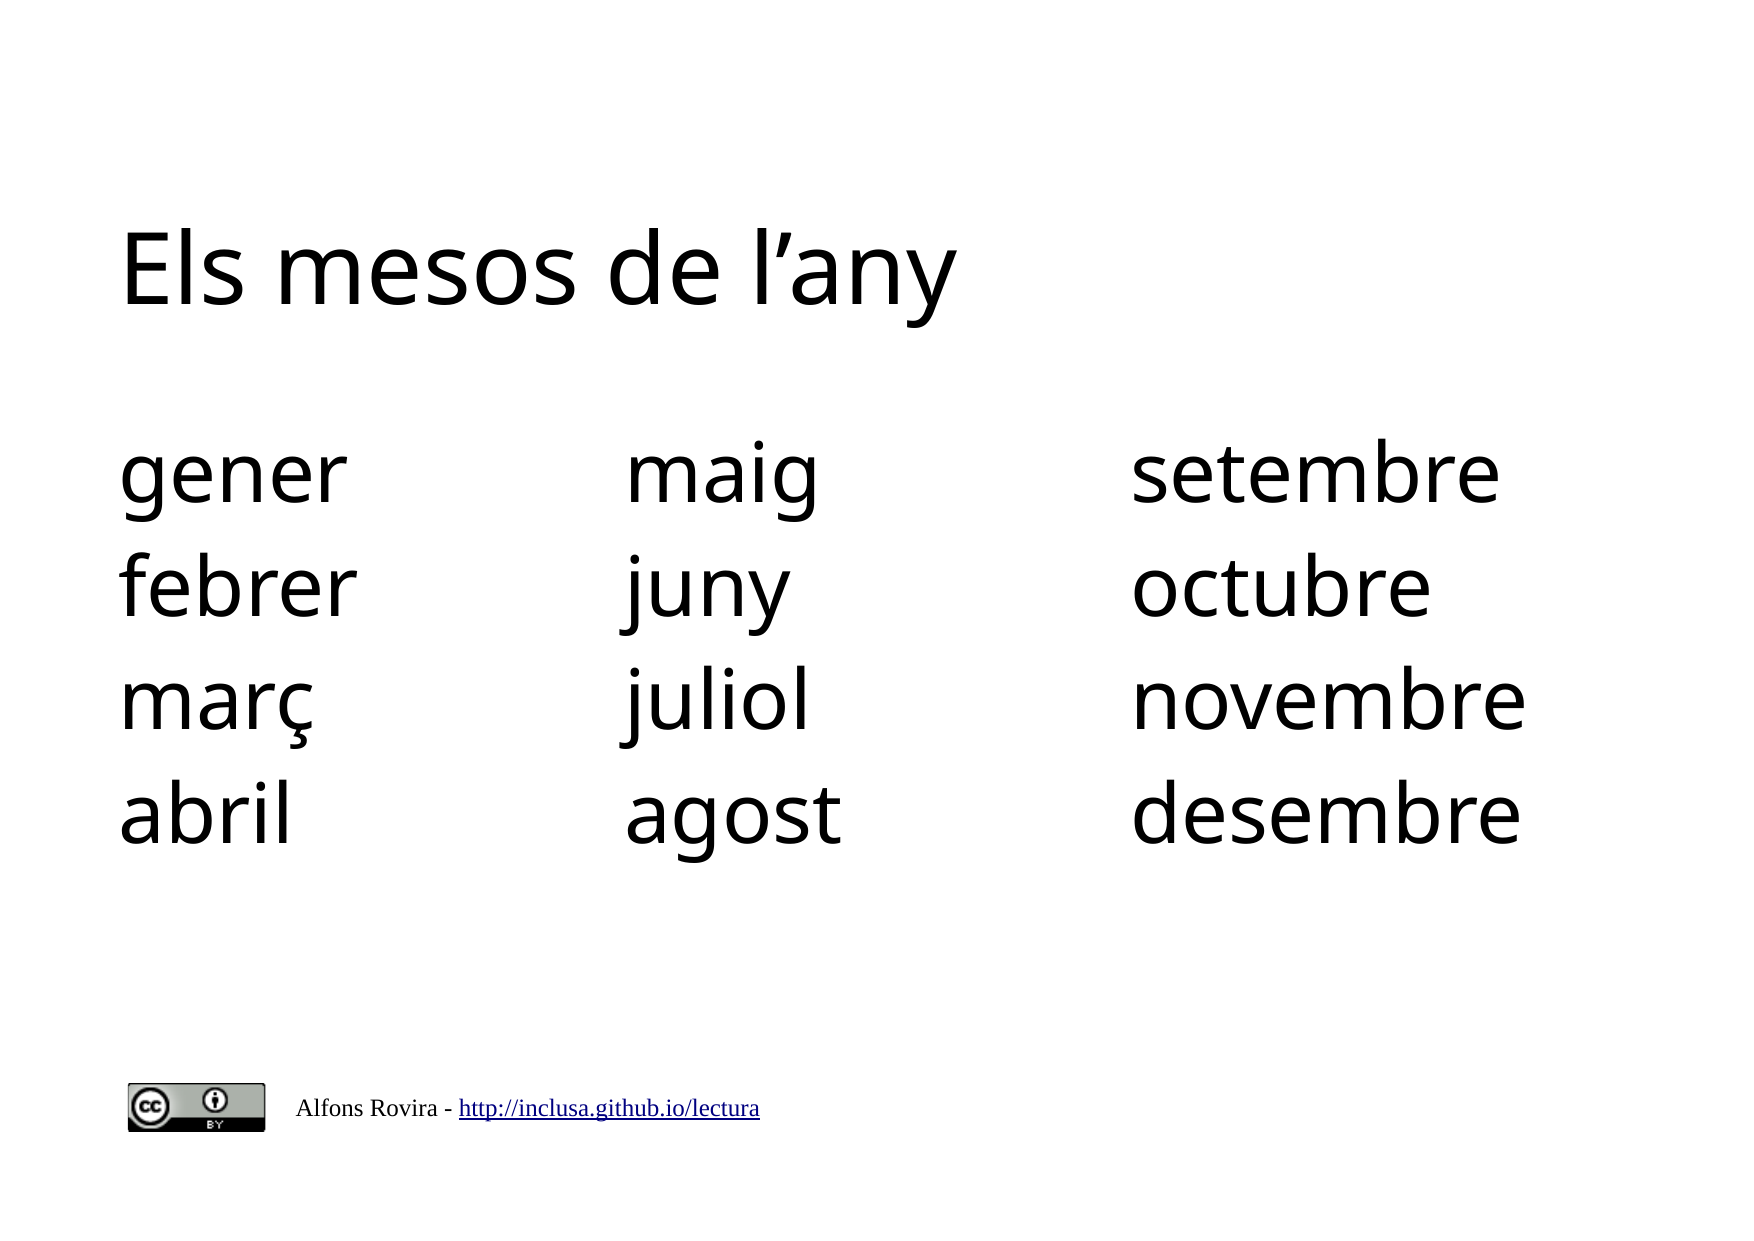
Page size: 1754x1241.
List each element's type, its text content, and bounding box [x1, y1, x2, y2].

text juny [624, 527, 1130, 640]
text abril [118, 754, 624, 867]
text gener [118, 413, 624, 527]
text setembre [1130, 413, 1636, 527]
picture [127, 1083, 266, 1132]
text agost [624, 754, 1130, 867]
text març [118, 640, 624, 754]
text maig [624, 413, 1130, 527]
text novembre [1130, 640, 1636, 754]
text febrer [118, 527, 624, 640]
text octubre [1130, 527, 1636, 640]
text desembre [1130, 754, 1636, 867]
text Els mesos de l’any [118, 198, 1636, 334]
text juliol [624, 640, 1130, 754]
